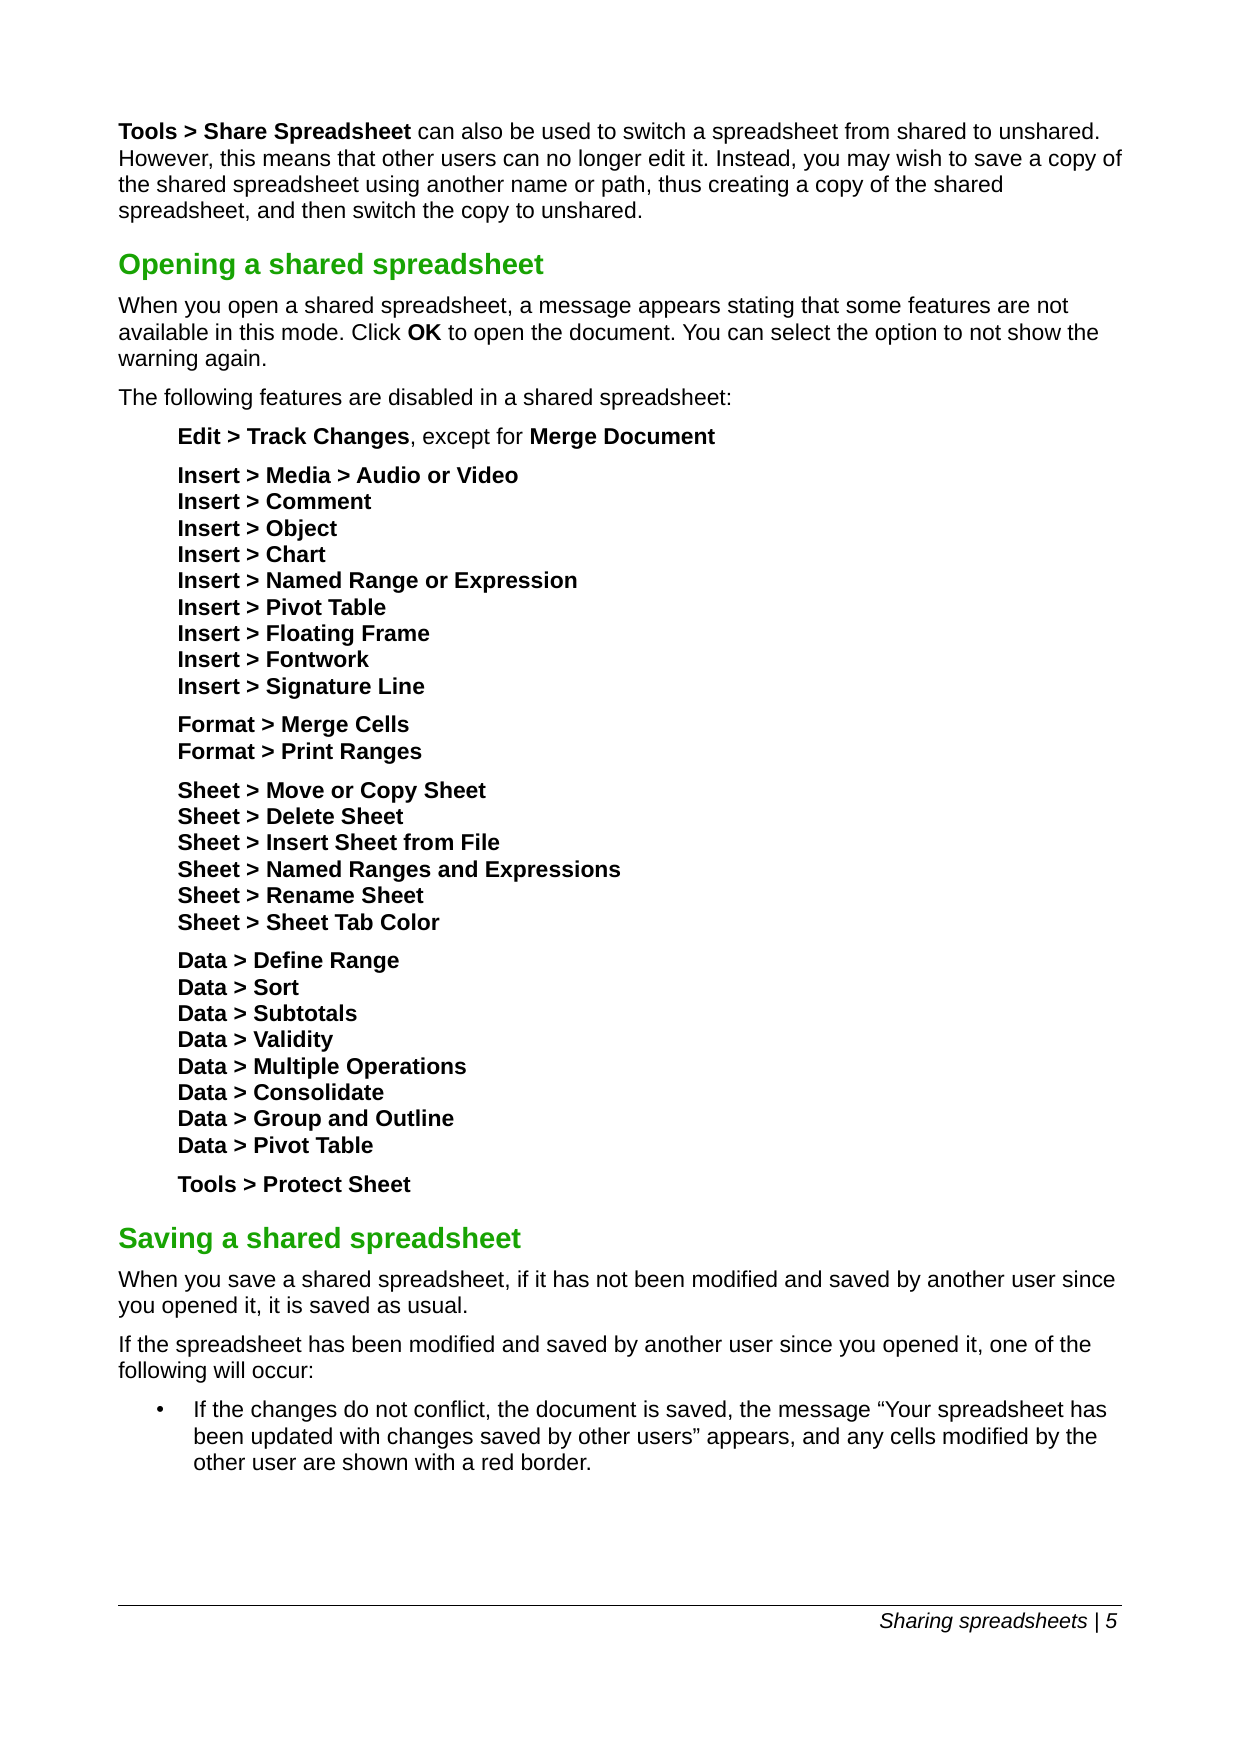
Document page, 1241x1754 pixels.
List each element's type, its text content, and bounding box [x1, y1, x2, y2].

text When you open a shared spreadsheet, a message appears stating that some features are not available in this mode. Click OK to open the document. You can select the option to not show the warning again. [118, 292, 1122, 372]
text The following features are disabled in a shared spreadsheet: [118, 384, 1122, 410]
text Sheet > Move or Copy Sheet Sheet > Delete Sheet Sheet > Insert Sheet from File Sheet > Named Ranges and Expressions Sheet > Rename Sheet Sheet > Sheet Tab Color [177, 777, 1122, 935]
text Tools > Share Spreadsheet can also be used to switch a spreadsheet from shared to unshared. However, this means that other users can no longer edit it. Instead, you may wish to save a copy of the shared spreadsheet using another name or path, thus creating a copy of the shared spreadsheet, and then switch the copy to unshared. [118, 118, 1122, 223]
text Edit > Track Changes, except for Merge Document [177, 423, 1122, 449]
text Tools > Protect Sheet [177, 1171, 1122, 1197]
text Insert > Media > Audio or Video Insert > Comment Insert > Object Insert > Chart Insert > Named Range or Expression Insert > Pivot Table Insert > Floating Frame Insert > Fontwork Insert > Signature Line [177, 462, 1122, 699]
text When you save a shared spreadsheet, if it has not been modified and saved by another user since you opened it, it is saved as usual. [118, 1266, 1122, 1319]
text Data > Define Range Data > Sort Data > Subtotals Data > Validity Data > Multiple Operations Data > Consolidate Data > Group and Outline Data > Pivot Table [177, 947, 1122, 1158]
text If the spreadsheet has been modified and saved by another user since you opened it, one of the following will occur: [118, 1331, 1122, 1384]
text Format > Merge Cells Format > Print Ranges [177, 711, 1122, 764]
subtitle Opening a shared spreadsheet [118, 247, 1122, 281]
list If the changes do not conflict, the document is saved, the message “Your spreadsheet has been updated with changes saved by other users” appears, and any cells modified by the other user are shown with a red border. [156, 1396, 1122, 1475]
subtitle Saving a shared spreadsheet [118, 1221, 1122, 1254]
